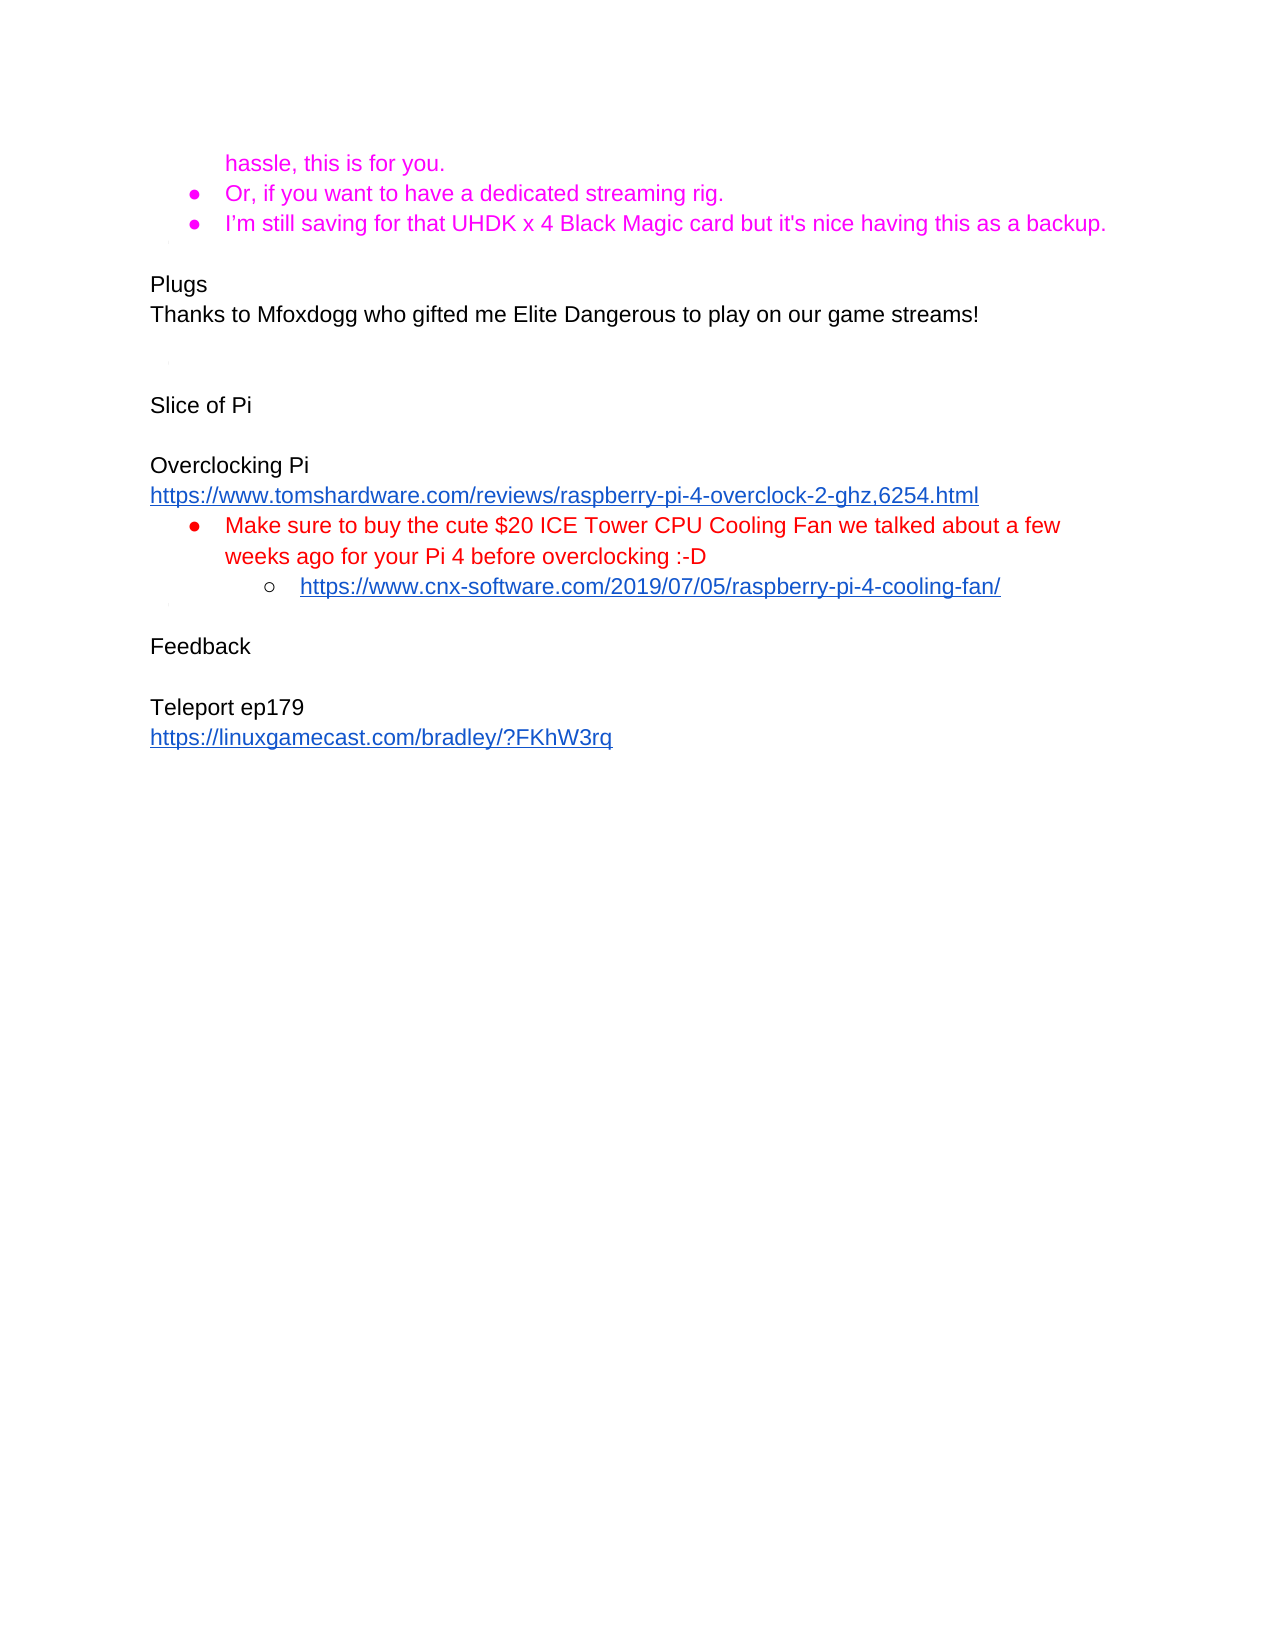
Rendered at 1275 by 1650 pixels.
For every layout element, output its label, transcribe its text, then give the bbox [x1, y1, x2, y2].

text Thanks to Mfoxdogg who gifted me Elite Dangerous to play on our game streams! [150, 301, 1125, 327]
list I’m still saving for that UHDK x 4 Black Magic card but it's nice having this as a backup. [187, 210, 1125, 237]
list Make sure to buy the cute $20 ICE Tower CPU Cooling Fan we talked about a few weeks ago for your Pi 4 before overclocking :-D [187, 512, 1125, 569]
text Teleport ep179 [150, 694, 1125, 720]
text Overclocking Pi [150, 452, 1125, 478]
text https://linuxgamecast.com/bradley/?FKhW3rq [150, 724, 1125, 750]
text Feedback [150, 633, 1125, 660]
text Plugs [150, 271, 1125, 297]
list Or, if you want to have a dedicated streaming rig. [187, 180, 1125, 207]
list hassle, this is for you. [187, 150, 1125, 176]
text https://www.tomshardware.com/reviews/raspberry-pi-4-overclock-2-ghz,6254.html [150, 482, 1125, 509]
list https://www.cnx-software.com/2019/07/05/raspberry-pi-4-cooling-fan/ [262, 573, 1125, 599]
text Slice of Pi [150, 392, 1125, 418]
